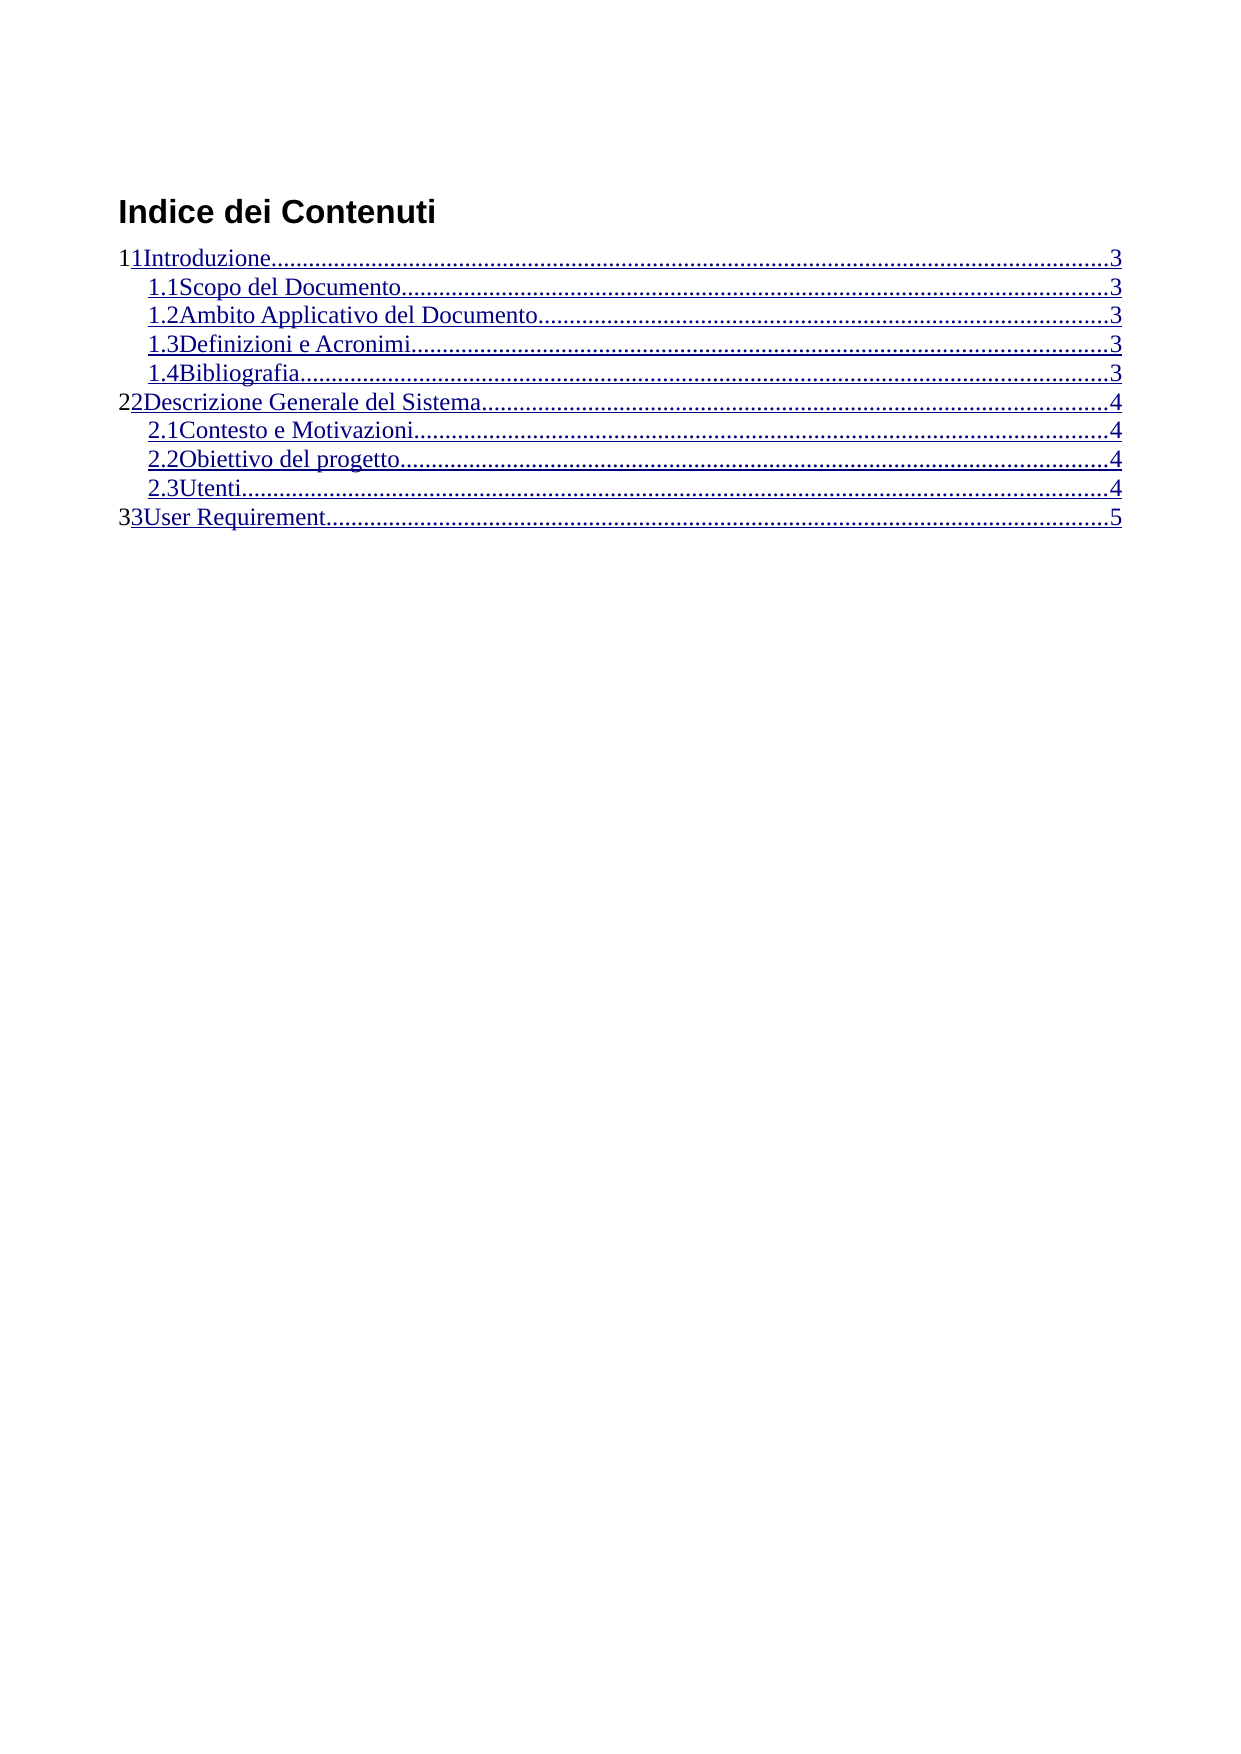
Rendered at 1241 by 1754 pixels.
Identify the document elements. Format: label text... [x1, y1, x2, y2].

subtitle Indice dei Contenuti [118, 192, 1122, 231]
text 2.2Obiettivo del progetto 4 [148, 444, 1122, 469]
text 22Descrizione Generale del Sistema 4 [118, 387, 1122, 416]
text 1.4Bibliografia 3 [148, 358, 1122, 383]
text 2.1Contesto e Motivazioni 4 [148, 416, 1122, 441]
text 11Introduzione 3 [118, 243, 1122, 272]
text 1.2Ambito Applicativo del Documento 3 [148, 301, 1122, 326]
text 2.3Utenti 4 [148, 473, 1122, 498]
text 1.3Definizioni e Acronimi 3 [148, 329, 1122, 354]
text 33User Requirement 5 [118, 502, 1122, 531]
text 1.1Scopo del Documento 3 [148, 272, 1122, 297]
